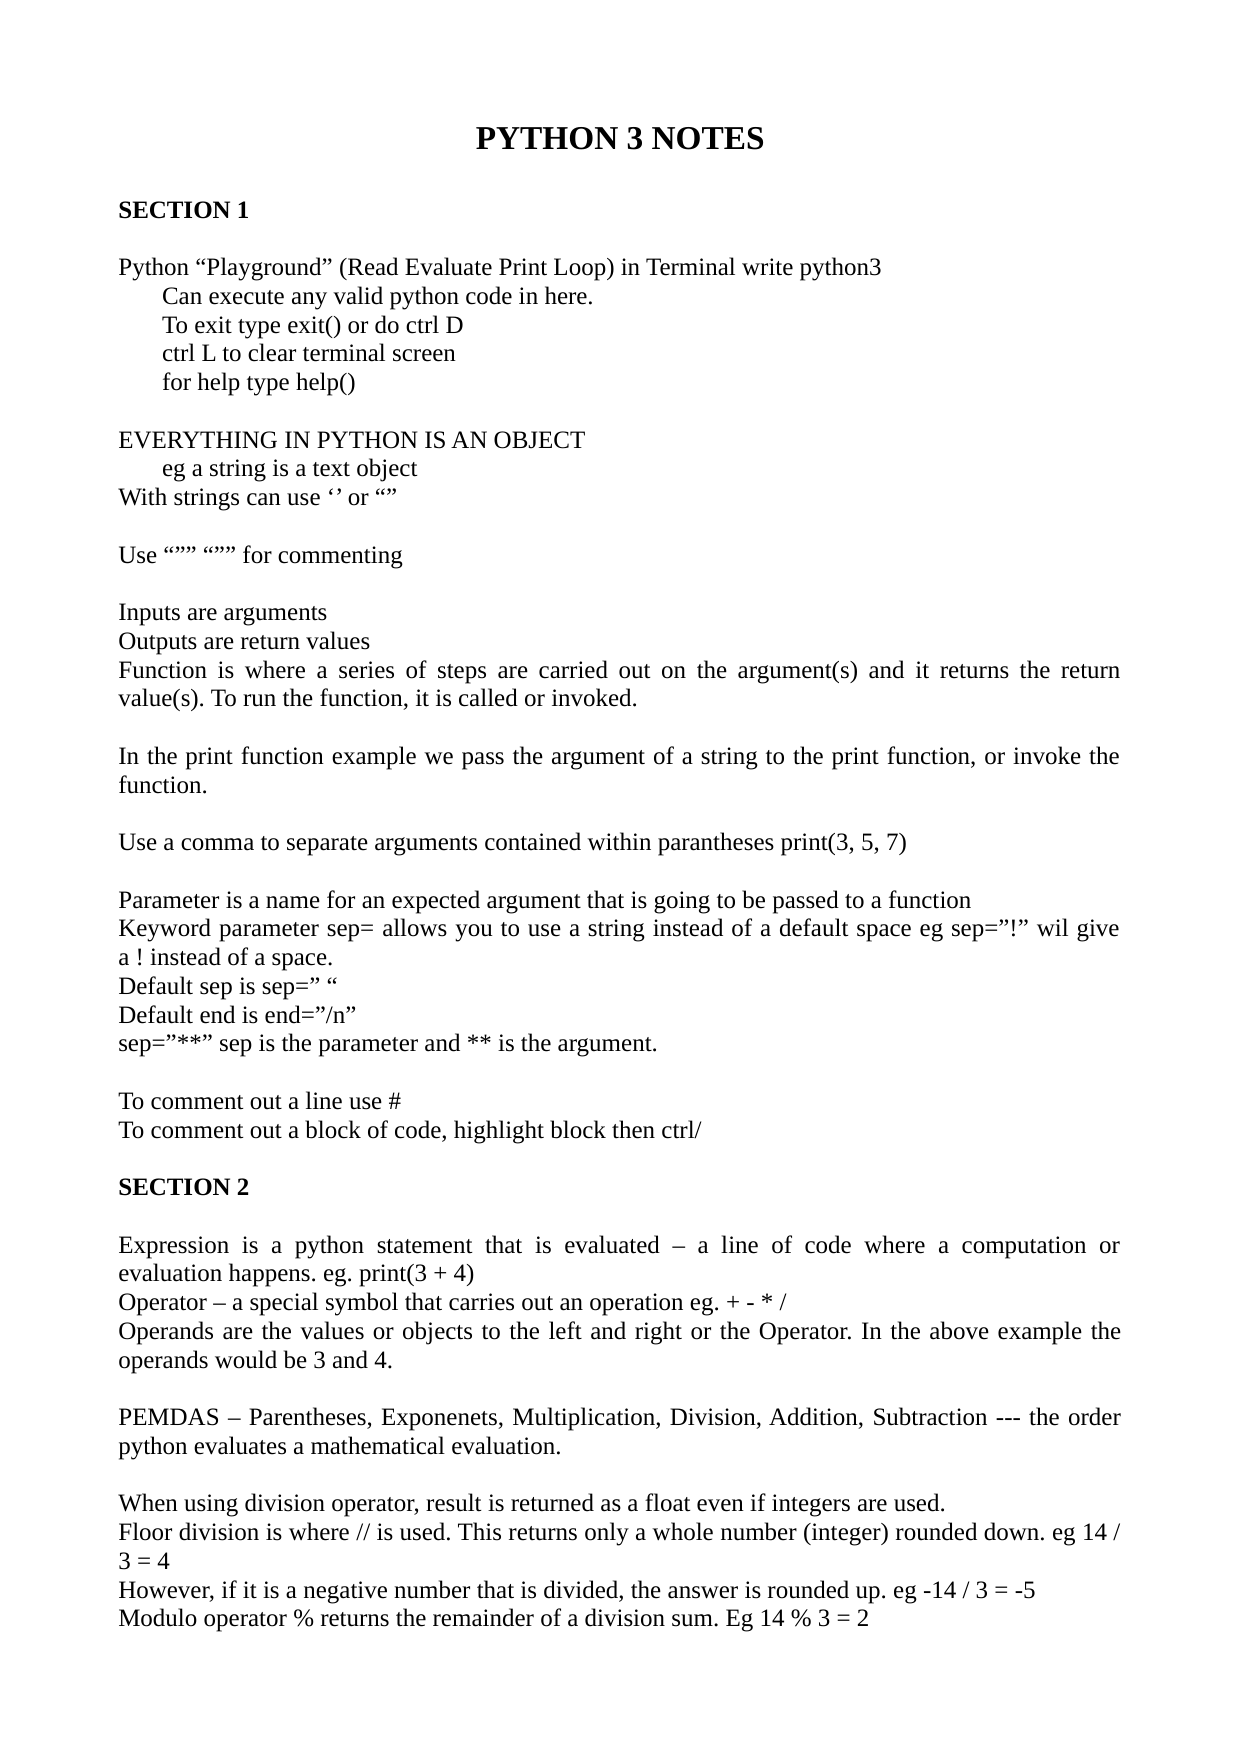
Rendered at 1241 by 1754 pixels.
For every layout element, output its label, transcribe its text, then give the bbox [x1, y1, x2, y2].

text Expression is a python statement that is evaluated – a line of code where a computation or evaluation happens. eg. print(3 + 4) [118, 1230, 1122, 1287]
text eg a string is a text object [118, 453, 1122, 482]
text When using division operator, result is returned as a float even if integers are used. [118, 1488, 1122, 1517]
text Outputs are return values [118, 626, 1122, 655]
text Parameter is a name for an expected argument that is going to be passed to a function [118, 885, 1122, 913]
text Default sep is sep=” “ [118, 971, 1122, 1000]
text Floor division is where // is used. This returns only a whole number (integer) rounded down. eg 14 / 3 = 4 [118, 1517, 1122, 1575]
text However, if it is a negative number that is divided, the answer is rounded up. eg -14 / 3 = -5 [118, 1575, 1122, 1603]
text Inputs are arguments [118, 597, 1122, 626]
text PYTHON 3 NOTES [118, 118, 1122, 156]
text Can execute any valid python code in here. [118, 281, 1122, 310]
text To comment out a line use # [118, 1086, 1122, 1115]
text for help type help() [118, 367, 1122, 396]
text To exit type exit() or do ctrl D [118, 310, 1122, 338]
text Default end is end=”/n” [118, 1000, 1122, 1028]
text Python “Playground” (Read Evaluate Print Loop) in Terminal write python3 [118, 252, 1122, 281]
text sep=”**” sep is the parameter and ** is the argument. [118, 1028, 1122, 1057]
text ctrl L to clear terminal screen [118, 338, 1122, 367]
text EVERYTHING IN PYTHON IS AN OBJECT [118, 425, 1122, 453]
text Operands are the values or objects to the left and right or the Operator. In the above example the operands would be 3 and 4. [118, 1316, 1122, 1373]
text Use “”” “”” for commenting [118, 540, 1122, 568]
text With strings can use ‘’ or “” [118, 482, 1122, 511]
text To comment out a block of code, highlight block then ctrl/ [118, 1115, 1122, 1143]
text Modulo operator % returns the remainder of a division sum. Eg 14 % 3 = 2 [118, 1603, 1122, 1632]
text Function is where a series of steps are carried out on the argument(s) and it returns the return value(s). To run the function, it is called or invoked. [118, 655, 1122, 712]
text SECTION 2 [118, 1172, 1122, 1201]
text Keyword parameter sep= allows you to use a string instead of a default space eg sep=”!” wil give a ! instead of a space. [118, 913, 1122, 971]
text PEMDAS – Parentheses, Exponenets, Multiplication, Division, Addition, Subtraction --- the order python evaluates a mathematical evaluation. [118, 1402, 1122, 1460]
text SECTION 1 [118, 195, 1122, 223]
text In the print function example we pass the argument of a string to the print function, or invoke the function. [118, 741, 1122, 798]
text Use a comma to separate arguments contained within parantheses print(3, 5, 7) [118, 827, 1122, 856]
text Operator – a special symbol that carries out an operation eg. + - * / [118, 1287, 1122, 1316]
